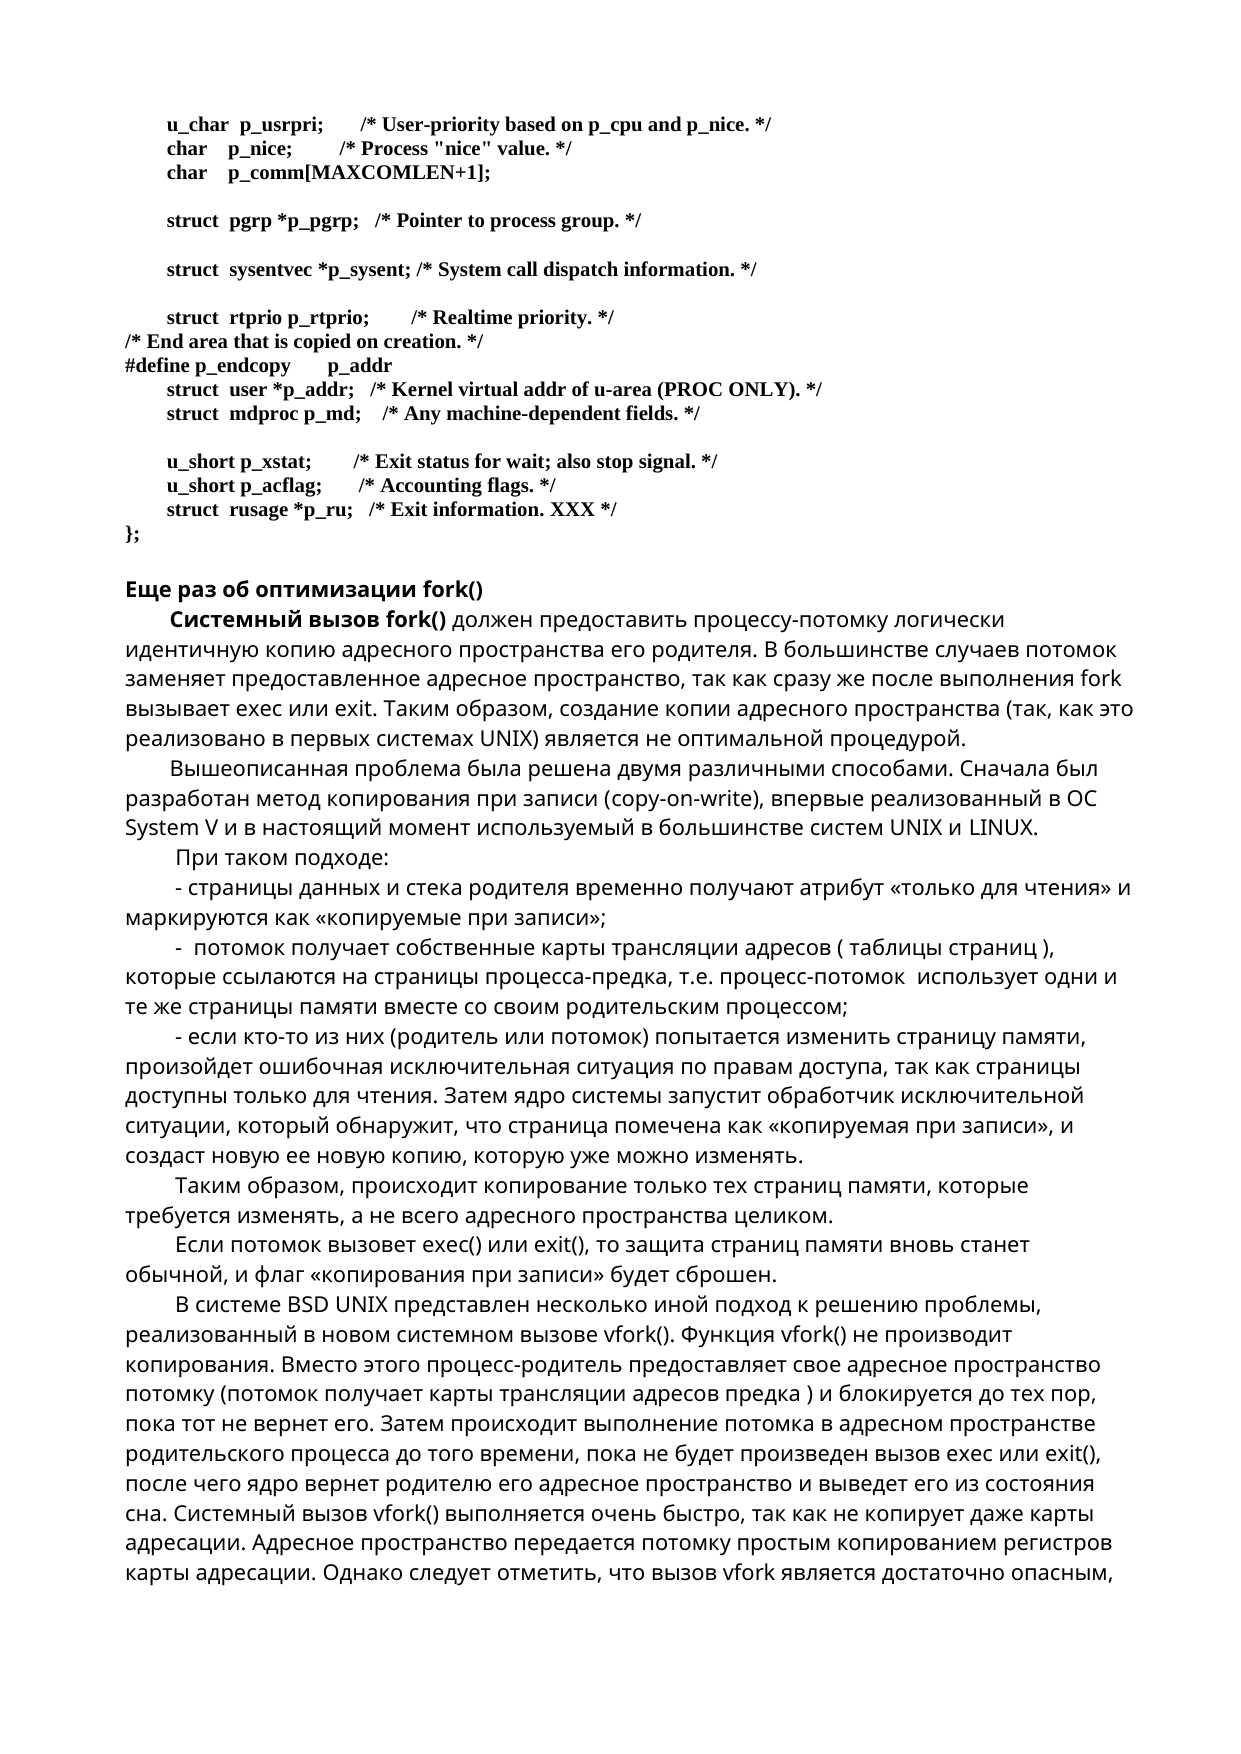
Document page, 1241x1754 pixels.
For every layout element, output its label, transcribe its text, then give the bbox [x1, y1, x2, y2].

text #define p_endcopy p_addr [125, 353, 1137, 377]
text struct mdproc p_md; /* Any machine-dependent fields. */ [125, 401, 1137, 425]
text Вышеописанная проблема была решена двумя различными способами. Сначала был разработан метод копирования при записи (copy-on-write), впервые реализованный в ОС System V и в настоящий момент используемый в большинстве систем UNIX и LINUX. [125, 753, 1137, 842]
text /* End area that is copied on creation. */ [125, 329, 1137, 353]
text В системе BSD UNIX представлен несколько иной подход к решению проблемы, реализованный в новом системном вызове vfork(). Функция vfork() не производит копирования. Вместо этого процесс-родитель предоставляет свое адресное пространство потомку (потомок получает карты трансляции адресов предка ) и блокируется до тех пор, пока тот не вернет его. Затем происходит выполнение потомка в адресном пространстве родительского процесса до того времени, пока не будет произведен вызов exec или exit(), после чего ядро вернет родителю его адресное пространство и выведет его из состояния сна. Системный вызов vfork() выполняется очень быстро, так как не копирует даже карты адресации. Адресное пространство передается потомку простым копированием регистров карты адресации. Однако следует отметить, что вызов vfork является достаточно опасным, [125, 1289, 1137, 1587]
text - потомок получает собственные карты трансляции адресов ( таблицы страниц ), которые ссылаются на страницы процесса-предка, т.е. процесс-потомок использует одни и те же страницы памяти вместе со своим родительским процессом; [125, 932, 1137, 1021]
text char p_comm[MAXCOMLEN+1]; [125, 160, 1137, 184]
text char p_nice; /* Process "nice" value. */ [125, 136, 1137, 160]
text struct user *p_addr; /* Kernel virtual addr of u-area (PROC ONLY). */ [125, 377, 1137, 401]
text Еще раз об оптимизации fork() [125, 574, 1137, 604]
text - если кто-то из них (родитель или потомок) попытается изменить страницу памяти, произойдет ошибочная исключительная ситуация по правам доступа, так как страницы доступны только для чтения. Затем ядро системы запустит обработчик исключительной ситуации, который обнаружит, что страница помечена как «копируемая при записи», и создаст новую ее новую копию, которую уже можно изменять. [125, 1021, 1137, 1170]
text Таким образом, происходит копирование только тех страниц памяти, которые требуется изменять, а не всего адресного пространства целиком. [125, 1170, 1137, 1229]
text u_short p_acflag; /* Accounting flags. */ [125, 473, 1137, 497]
text struct pgrp *p_pgrp; /* Pointer to process group. */ [125, 208, 1137, 232]
text Системный вызов fork() должен предоставить процессу-потомку логически идентичную копию адресного пространства его родителя. В большинстве случаев потомок заменяет предоставленное адресное пространство, так как сразу же после выполнения fork вызывает exec или exit. Таким образом, создание копии адресного пространства (так, как это реализовано в первых системах UNIX) является не оптимальной процедурой. [125, 604, 1137, 753]
text Если потомок вызовет exec() или exit(), то защита страниц памяти вновь станет обычной, и флаг «копирования при записи» будет сброшен. [125, 1229, 1137, 1289]
text u_char p_usrpri; /* User-priority based on p_cpu and p_nice. */ [125, 112, 1137, 136]
text struct sysentvec *p_sysent; /* System call dispatch information. */ [125, 257, 1137, 281]
text struct rtprio p_rtprio; /* Realtime priority. */ [125, 305, 1137, 329]
text При таком подходе: [125, 842, 1137, 872]
text - страницы данных и стека родителя временно получают атрибут «только для чтения» и маркируются как «копируемые при записи»; [125, 872, 1137, 932]
text struct rusage *p_ru; /* Exit information. XXX */ [125, 497, 1137, 521]
text u_short p_xstat; /* Exit status for wait; also stop signal. */ [125, 449, 1137, 473]
text }; [125, 521, 1137, 545]
